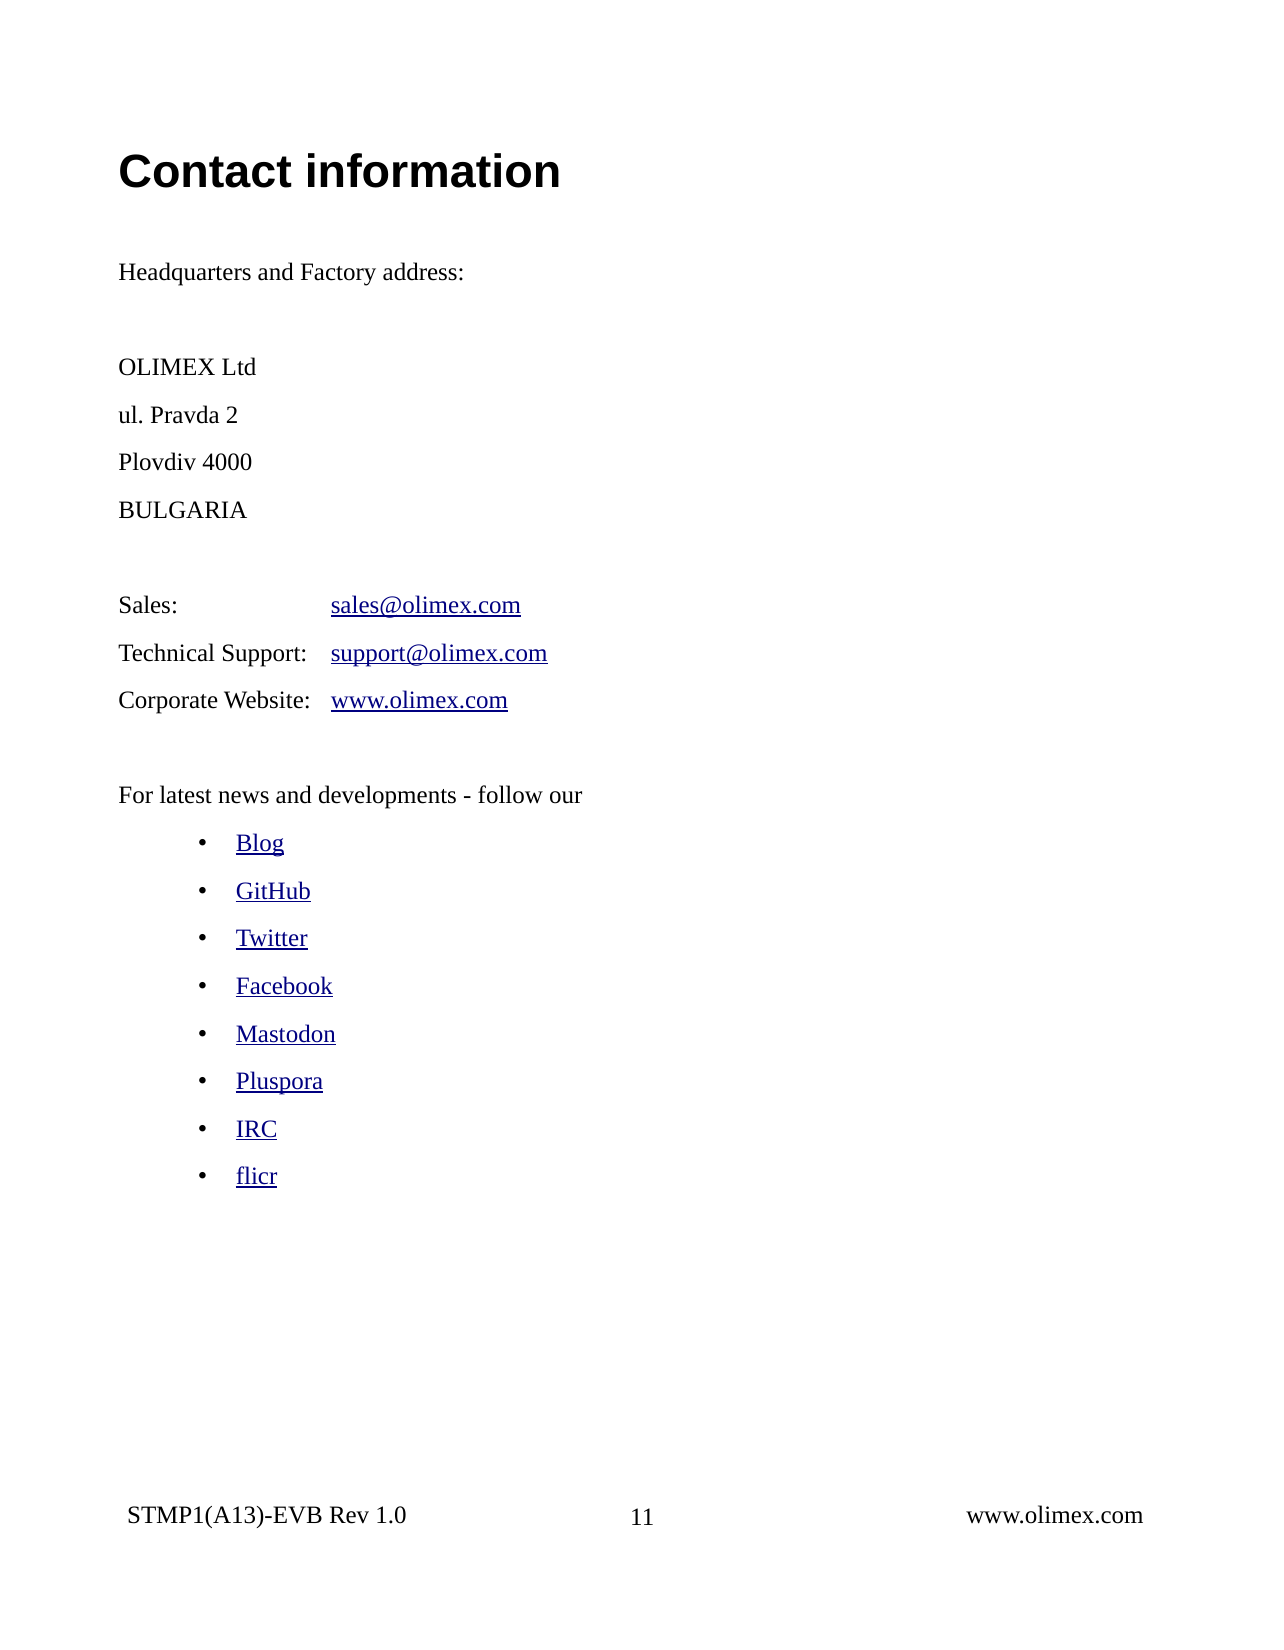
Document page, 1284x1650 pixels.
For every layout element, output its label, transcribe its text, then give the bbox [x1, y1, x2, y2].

list Pluspora [198, 1066, 1166, 1095]
text For latest news and developments - follow our [118, 781, 1166, 809]
text ul. Pravda 2 [118, 400, 1166, 428]
text Headquarters and Factory address: [118, 257, 1166, 286]
text Plovdiv 4000 [118, 447, 1166, 476]
list GitHub [198, 876, 1166, 904]
list Facebook [198, 971, 1166, 1000]
text BULGARIA [118, 495, 1166, 524]
text Technical Support: support@olimex.com [118, 638, 1166, 667]
list Blog [198, 828, 1166, 857]
text Sales: sales@olimex.com [118, 590, 1166, 619]
list flicr [198, 1161, 1166, 1190]
list Mastodon [198, 1019, 1166, 1047]
list IRC [198, 1114, 1166, 1143]
list Twitter [198, 923, 1166, 952]
text Corporate Website: www.olimex.com [118, 685, 1166, 714]
subtitle Contact information [118, 143, 1166, 197]
text OLIMEX Ltd [118, 352, 1166, 381]
